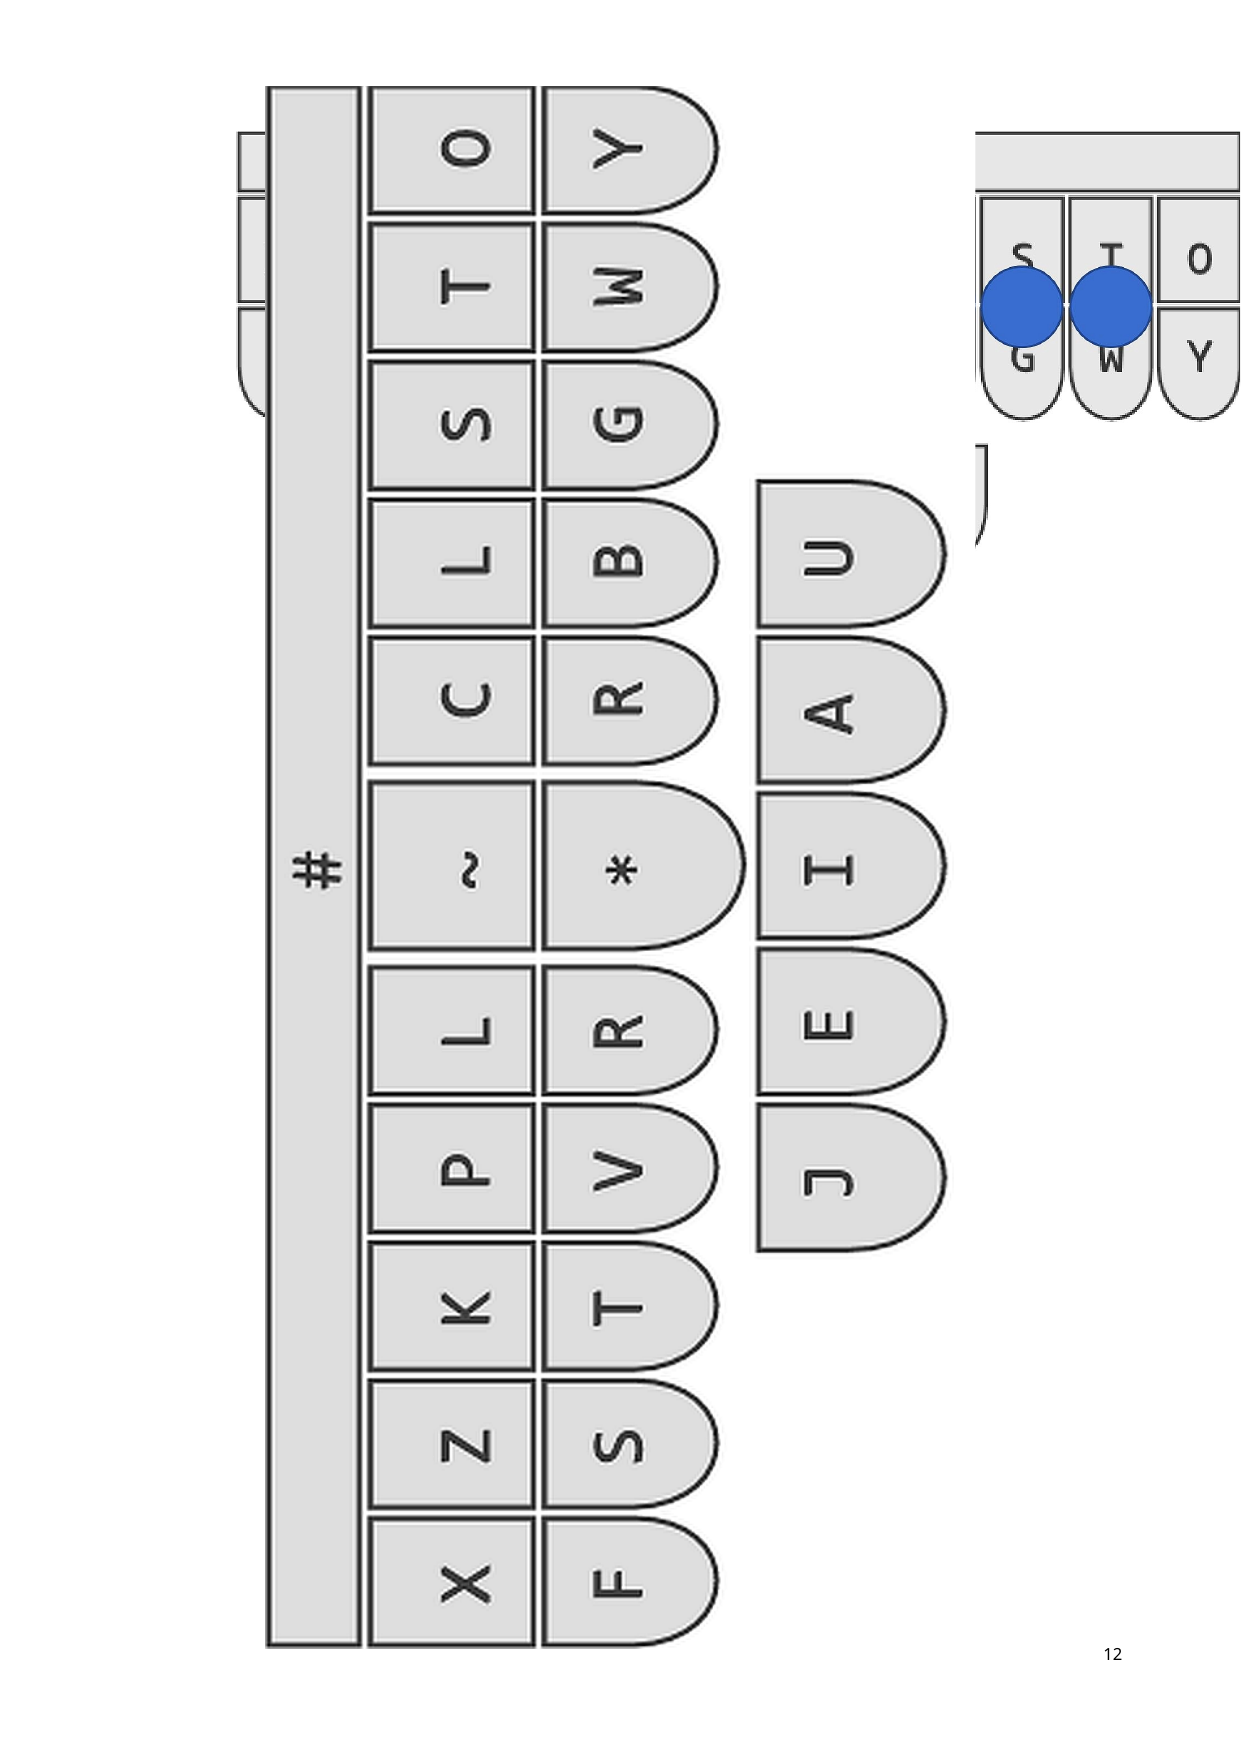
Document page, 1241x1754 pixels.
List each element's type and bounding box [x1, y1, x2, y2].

picture [236, 86, 1241, 1649]
